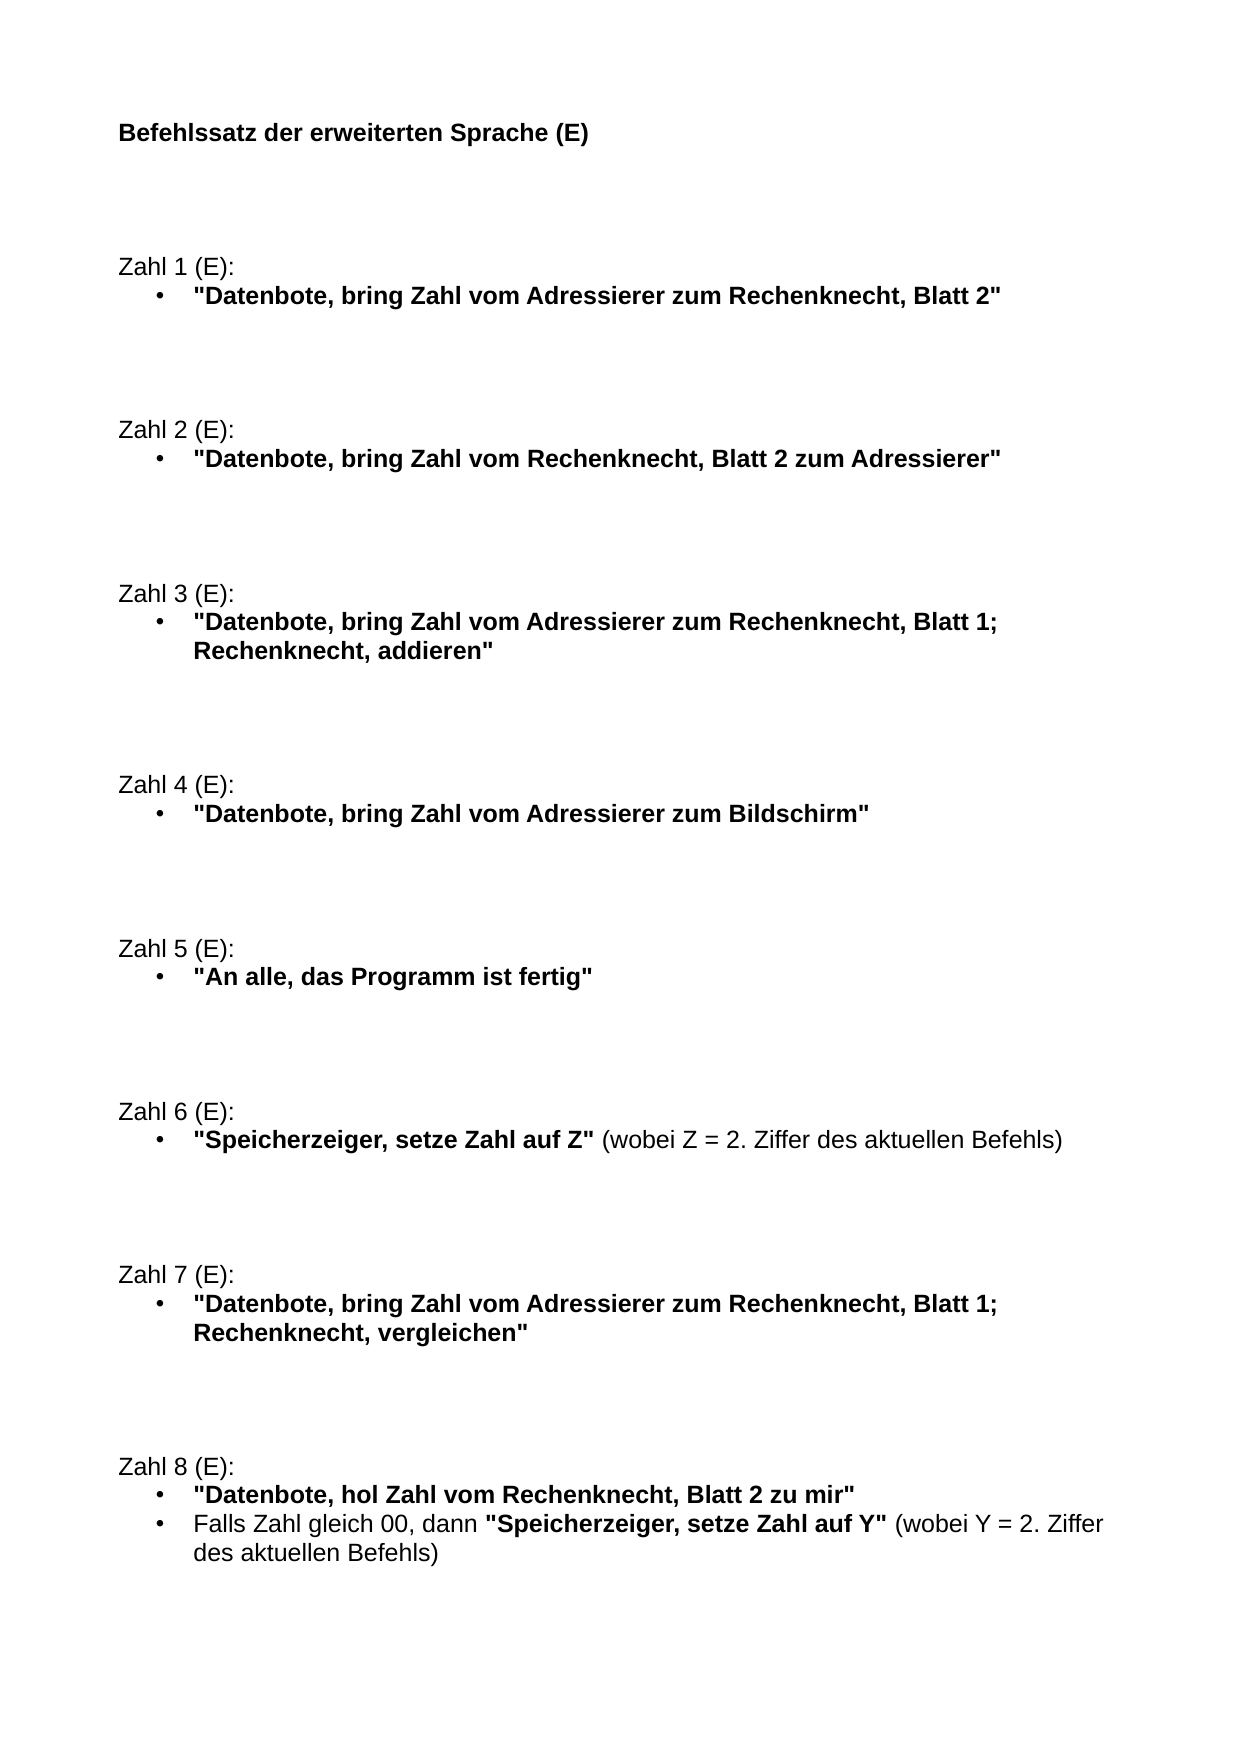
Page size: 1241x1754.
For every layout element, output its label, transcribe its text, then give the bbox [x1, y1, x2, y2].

text Zahl 8 (E): [118, 1452, 1122, 1481]
text Zahl 5 (E): [118, 934, 1122, 962]
list Falls Zahl gleich 00, dann "Speicherzeiger, setze Zahl auf Y" (wobei Y = 2. Ziffer des aktuellen Befehls) [156, 1509, 1122, 1567]
text Zahl 3 (E): [118, 579, 1122, 607]
text Zahl 6 (E): [118, 1097, 1122, 1126]
text Zahl 7 (E): [118, 1260, 1122, 1289]
list "Datenbote, bring Zahl vom Adressierer zum Rechenknecht, Blatt 1; Rechenknecht, vergleichen" [156, 1289, 1122, 1346]
text Zahl 1 (E): [118, 252, 1122, 281]
list "Datenbote, bring Zahl vom Adressierer zum Bildschirm" [156, 799, 1122, 828]
text Zahl 2 (E): [118, 416, 1122, 444]
list "Datenbote, hol Zahl vom Rechenknecht, Blatt 2 zu mir" [156, 1481, 1122, 1509]
list "Datenbote, bring Zahl vom Rechenknecht, Blatt 2 zum Adressierer" [156, 444, 1122, 473]
text Befehlssatz der erweiterten Sprache (E) [118, 118, 1122, 147]
list "Speicherzeiger, setze Zahl auf Z" (wobei Z = 2. Ziffer des aktuellen Befehls) [156, 1126, 1122, 1154]
list "Datenbote, bring Zahl vom Adressierer zum Rechenknecht, Blatt 1; Rechenknecht, addieren" [156, 607, 1122, 665]
list "Datenbote, bring Zahl vom Adressierer zum Rechenknecht, Blatt 2" [156, 281, 1122, 310]
text Zahl 4 (E): [118, 771, 1122, 799]
list "An alle, das Programm ist fertig" [156, 962, 1122, 991]
